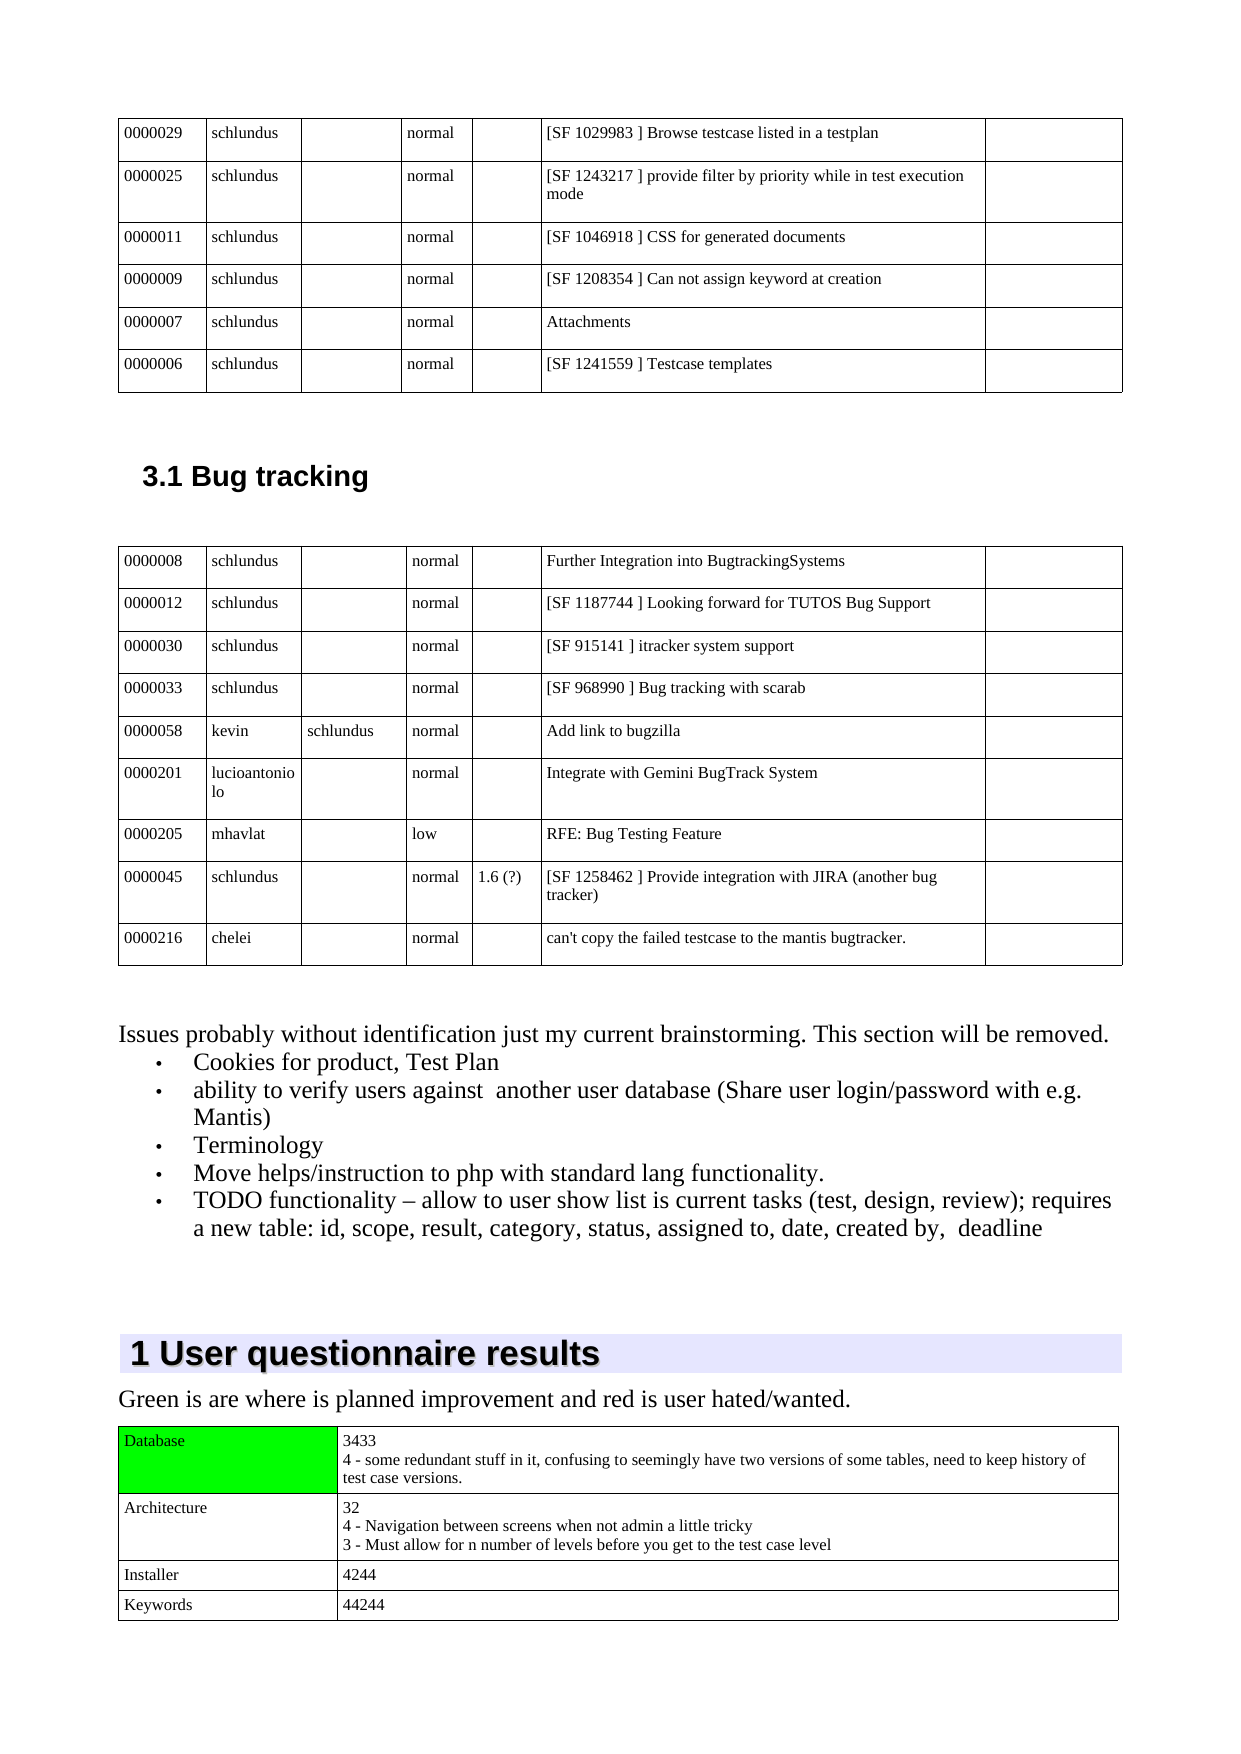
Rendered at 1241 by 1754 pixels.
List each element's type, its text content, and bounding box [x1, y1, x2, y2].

table_cell can't copy the failed testcase to the mantis bugtracker. [542, 924, 985, 965]
table_cell [302, 589, 406, 631]
table_cell [302, 162, 401, 222]
table_cell [302, 759, 406, 819]
table_header Further Integration into BugtrackingSystems [542, 547, 985, 588]
table_cell [302, 674, 406, 716]
table_cell [473, 350, 541, 392]
table_cell [473, 717, 541, 758]
table_cell 0000033 [119, 674, 206, 716]
table_cell 4244 [338, 1561, 1118, 1589]
table_header schlundus [207, 547, 301, 588]
table_cell 0000012 [119, 589, 206, 631]
table_cell [986, 717, 1122, 758]
table_cell normal [407, 589, 472, 631]
table_cell 44244 [338, 1591, 1118, 1619]
table_cell schlundus [207, 589, 301, 631]
list Terminology [156, 1131, 1122, 1159]
table_cell normal [402, 350, 472, 392]
table_cell RFE: Bug Testing Feature [542, 820, 985, 861]
table_header [302, 547, 406, 588]
list ability to verify users against another user database (Share user login/password with e.g. Mantis) [156, 1076, 1122, 1131]
table_header [986, 547, 1122, 588]
list TODO functionality – allow to user show list is current tasks (test, design, review); requires a new table: id, scope, result, category, status, assigned to, date, created by, deadline [156, 1187, 1122, 1242]
table_cell [SF 1258462 ] Provide integration with JIRA (another bug tracker) [542, 862, 985, 922]
table_cell 0000201 [119, 759, 206, 819]
table_cell normal [402, 308, 472, 349]
table_cell [473, 632, 541, 673]
table_cell [SF 1046918 ] CSS for generated documents [542, 223, 985, 264]
table_cell 0000025 [119, 162, 206, 222]
table_cell Keywords [119, 1591, 337, 1619]
table_cell [986, 589, 1122, 631]
table_cell schlundus [207, 862, 301, 922]
table_cell normal [407, 862, 472, 922]
table_cell chelei [207, 924, 301, 965]
table_cell 0000205 [119, 820, 206, 861]
table_cell schlundus [207, 265, 301, 307]
table_cell [986, 350, 1122, 392]
table_cell [SF 1241559 ] Testcase templates [542, 350, 985, 392]
subtitle Bug tracking [134, 460, 1122, 493]
text Issues probably without identification just my current brainstorming. This section will be removed. [118, 1020, 1122, 1048]
table_cell 0000011 [119, 223, 206, 264]
table_cell mhavlat [207, 820, 301, 861]
table_cell [473, 759, 541, 819]
table_cell [986, 759, 1122, 819]
table_cell [473, 119, 541, 161]
table_cell [SF 1187744 ] Looking forward for TUTOS Bug Support [542, 589, 985, 631]
table_cell [302, 632, 406, 673]
table_cell normal [407, 759, 472, 819]
table_cell normal [402, 223, 472, 264]
table_cell [473, 674, 541, 716]
table_cell [473, 162, 541, 222]
table_cell [SF 915141 ] itracker system support [542, 632, 985, 673]
table_cell 0000009 [119, 265, 206, 307]
table_cell [986, 924, 1122, 965]
table_cell 0000007 [119, 308, 206, 349]
table_cell [SF 1029983 ] Browse testcase listed in a testplan [542, 119, 985, 161]
table_cell [986, 674, 1122, 716]
table_cell [302, 924, 406, 965]
table_cell normal [407, 717, 472, 758]
table_cell lucioantoniolo [207, 759, 301, 819]
table_cell Architecture [119, 1494, 337, 1559]
table_cell 0000006 [119, 350, 206, 392]
table_cell normal [407, 632, 472, 673]
table_cell schlundus [207, 632, 301, 673]
table_cell [SF 1208354 ] Can not assign keyword at creation [542, 265, 985, 307]
table_cell normal [402, 119, 472, 161]
table_cell [473, 820, 541, 861]
table_cell schlundus [207, 350, 301, 392]
table_header Database [119, 1427, 337, 1493]
table_cell [302, 350, 401, 392]
table_cell kevin [207, 717, 301, 758]
table_header 3433 4 - some redundant stuff in it, confusing to seemingly have two versions of some tables, need to keep history of test case versions. [338, 1427, 1118, 1493]
table_cell [473, 265, 541, 307]
table_cell schlundus [207, 223, 301, 264]
table_cell Installer [119, 1561, 337, 1589]
table_cell [SF 968990 ] Bug tracking with scarab [542, 674, 985, 716]
table_cell [302, 820, 406, 861]
table_cell [473, 223, 541, 264]
table_cell [473, 308, 541, 349]
table_header [473, 547, 541, 588]
table_cell 1.6 (?) [473, 862, 541, 922]
table_cell schlundus [302, 717, 406, 758]
table_cell [302, 308, 401, 349]
table_cell [302, 223, 401, 264]
table_cell 0000030 [119, 632, 206, 673]
list Cookies for product, Test Plan [156, 1048, 1122, 1076]
table_cell [986, 162, 1122, 222]
table_cell 0000029 [119, 119, 206, 161]
table_cell Add link to bugzilla [542, 717, 985, 758]
table_cell [986, 308, 1122, 349]
table_cell Attachments [542, 308, 985, 349]
table_cell 32 4 - Navigation between screens when not admin a little tricky 3 - Must allow for n number of levels before you get to the test case level [338, 1494, 1118, 1559]
table_cell 0000216 [119, 924, 206, 965]
table_cell normal [407, 924, 472, 965]
table_cell schlundus [207, 119, 301, 161]
table_cell [986, 820, 1122, 861]
table_header 0000008 [119, 547, 206, 588]
table_cell normal [407, 674, 472, 716]
table_cell schlundus [207, 308, 301, 349]
table_cell [SF 1243217 ] provide filter by priority while in test execution mode [542, 162, 985, 222]
table_cell [986, 119, 1122, 161]
table_cell schlundus [207, 162, 301, 222]
table_cell [986, 862, 1122, 922]
subtitle User questionnaire results [120, 1334, 1122, 1373]
table_cell [986, 223, 1122, 264]
table_cell normal [402, 265, 472, 307]
table_cell [986, 265, 1122, 307]
table_cell low [407, 820, 472, 861]
table_header normal [407, 547, 472, 588]
table_cell schlundus [207, 674, 301, 716]
table_cell Integrate with Gemini BugTrack System [542, 759, 985, 819]
table_cell [302, 119, 401, 161]
text Green is are where is planned improvement and red is user hated/wanted. [118, 1386, 1122, 1413]
table_cell 0000045 [119, 862, 206, 922]
table_cell [302, 862, 406, 922]
table_cell 0000058 [119, 717, 206, 758]
table_cell [473, 589, 541, 631]
list Move helps/instruction to php with standard lang functionality. [156, 1159, 1122, 1187]
table_cell [302, 265, 401, 307]
table_cell [986, 632, 1122, 673]
table_cell normal [402, 162, 472, 222]
table_cell [473, 924, 541, 965]
